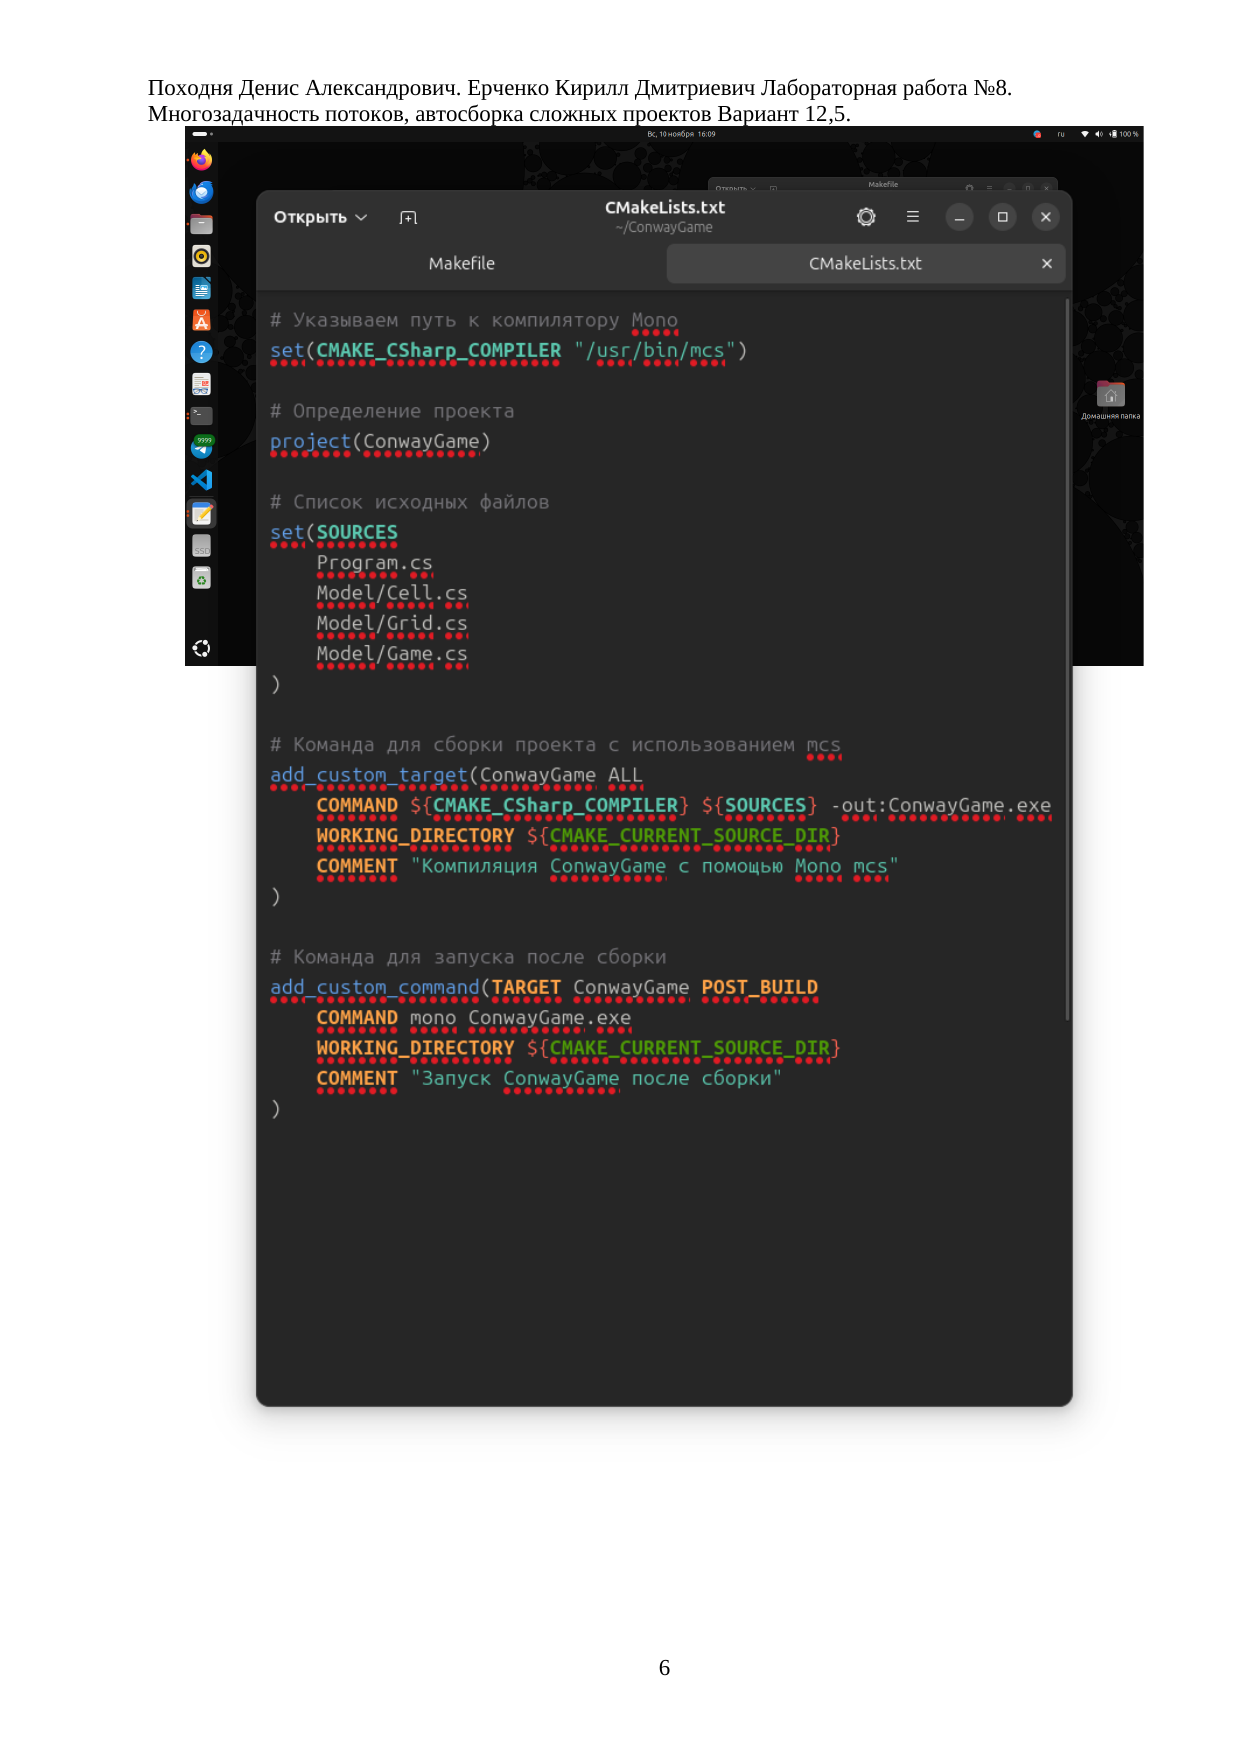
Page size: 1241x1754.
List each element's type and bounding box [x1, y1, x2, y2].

picture [185, 126, 1144, 1485]
